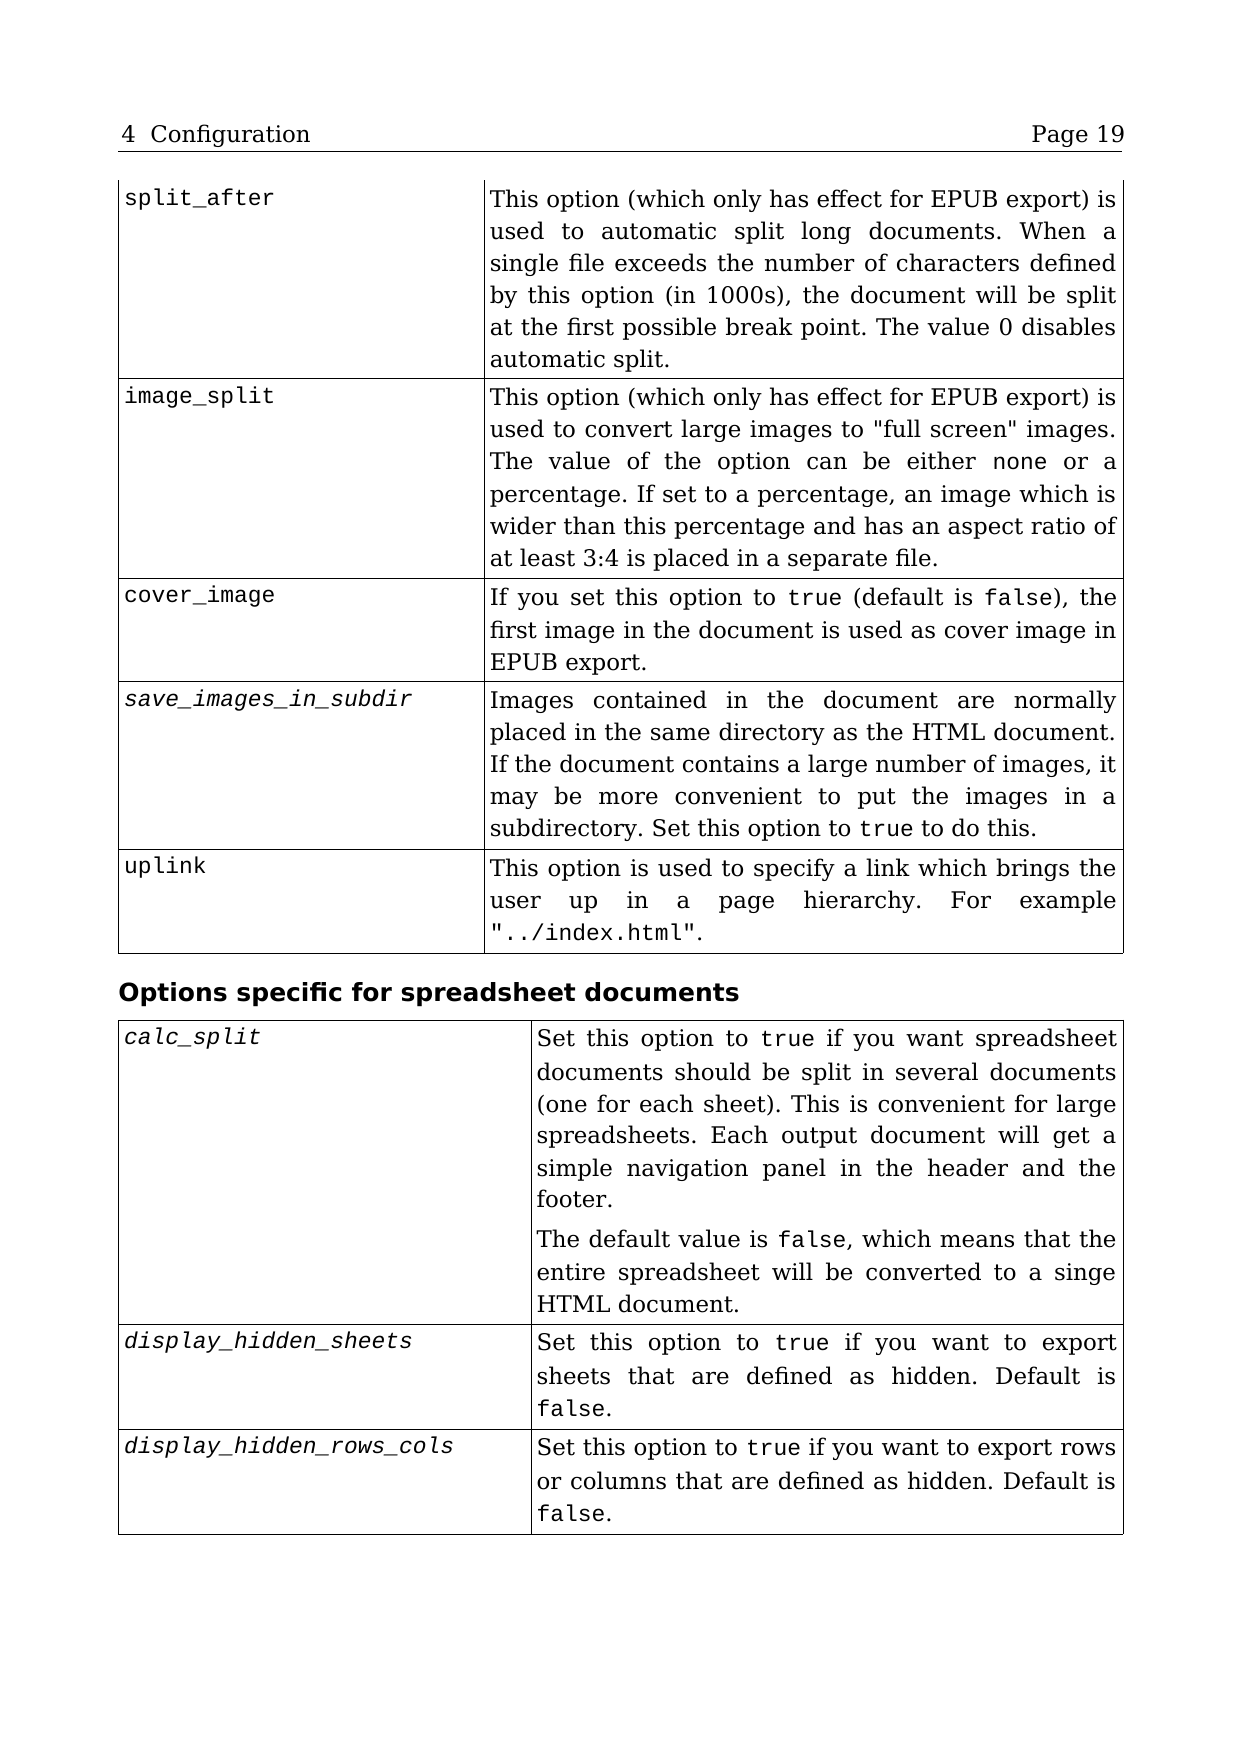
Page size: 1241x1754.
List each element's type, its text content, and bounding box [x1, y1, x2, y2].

table_header Set this option to true if you want spreadsheet documents should be split in several documents (one for each sheet). This is convenient for large spreadsheets. Each output document will get a simple navigation panel in the header and the footer. The default value is false, which means that the entire spreadsheet will be converted to a singe HTML document. [532, 1021, 1123, 1324]
table_cell display_hidden_rows_cols [119, 1430, 531, 1534]
table_cell Set this option to true if you want to export rows or columns that are defined as hidden. Default is false. [532, 1430, 1123, 1534]
table_header calc_split [119, 1021, 531, 1324]
table_cell save_images_in_subdir [119, 682, 484, 849]
table_cell image_split [119, 379, 484, 578]
table_cell This option (which only has effect for EPUB export) is used to convert large images to "full screen" images. The value of the option can be either none or a percentage. If set to a percentage, an image which is wider than this percentage and has an aspect ratio of at least 3:4 is placed in a separate file. [485, 379, 1123, 578]
table_cell cover_image [119, 579, 484, 681]
table_cell This option is used to specify a link which brings the user up in a page hierarchy. For example "../index.html". [485, 850, 1123, 953]
subtitle Options specific for spreadsheet documents [118, 978, 1122, 1007]
table_cell Set this option to true if you want to export sheets that are defined as hidden. Default is false. [532, 1325, 1123, 1429]
table_cell Images contained in the document are normally placed in the same directory as the HTML document. If the document contains a large number of images, it may be more convenient to put the images in a subdirectory. Set this option to true to do this. [485, 682, 1123, 849]
table_cell display_hidden_sheets [119, 1325, 531, 1429]
table_cell uplink [119, 850, 484, 953]
table_cell split_after [119, 180, 484, 378]
table_cell If you set this option to true (default is false), the first image in the document is used as cover image in EPUB export. [485, 579, 1123, 681]
table_cell This option (which only has effect for EPUB export) is used to automatic split long documents. When a single file exceeds the number of characters defined by this option (in 1000s), the document will be split at the first possible break point. The value 0 disables automatic split. [485, 180, 1123, 378]
